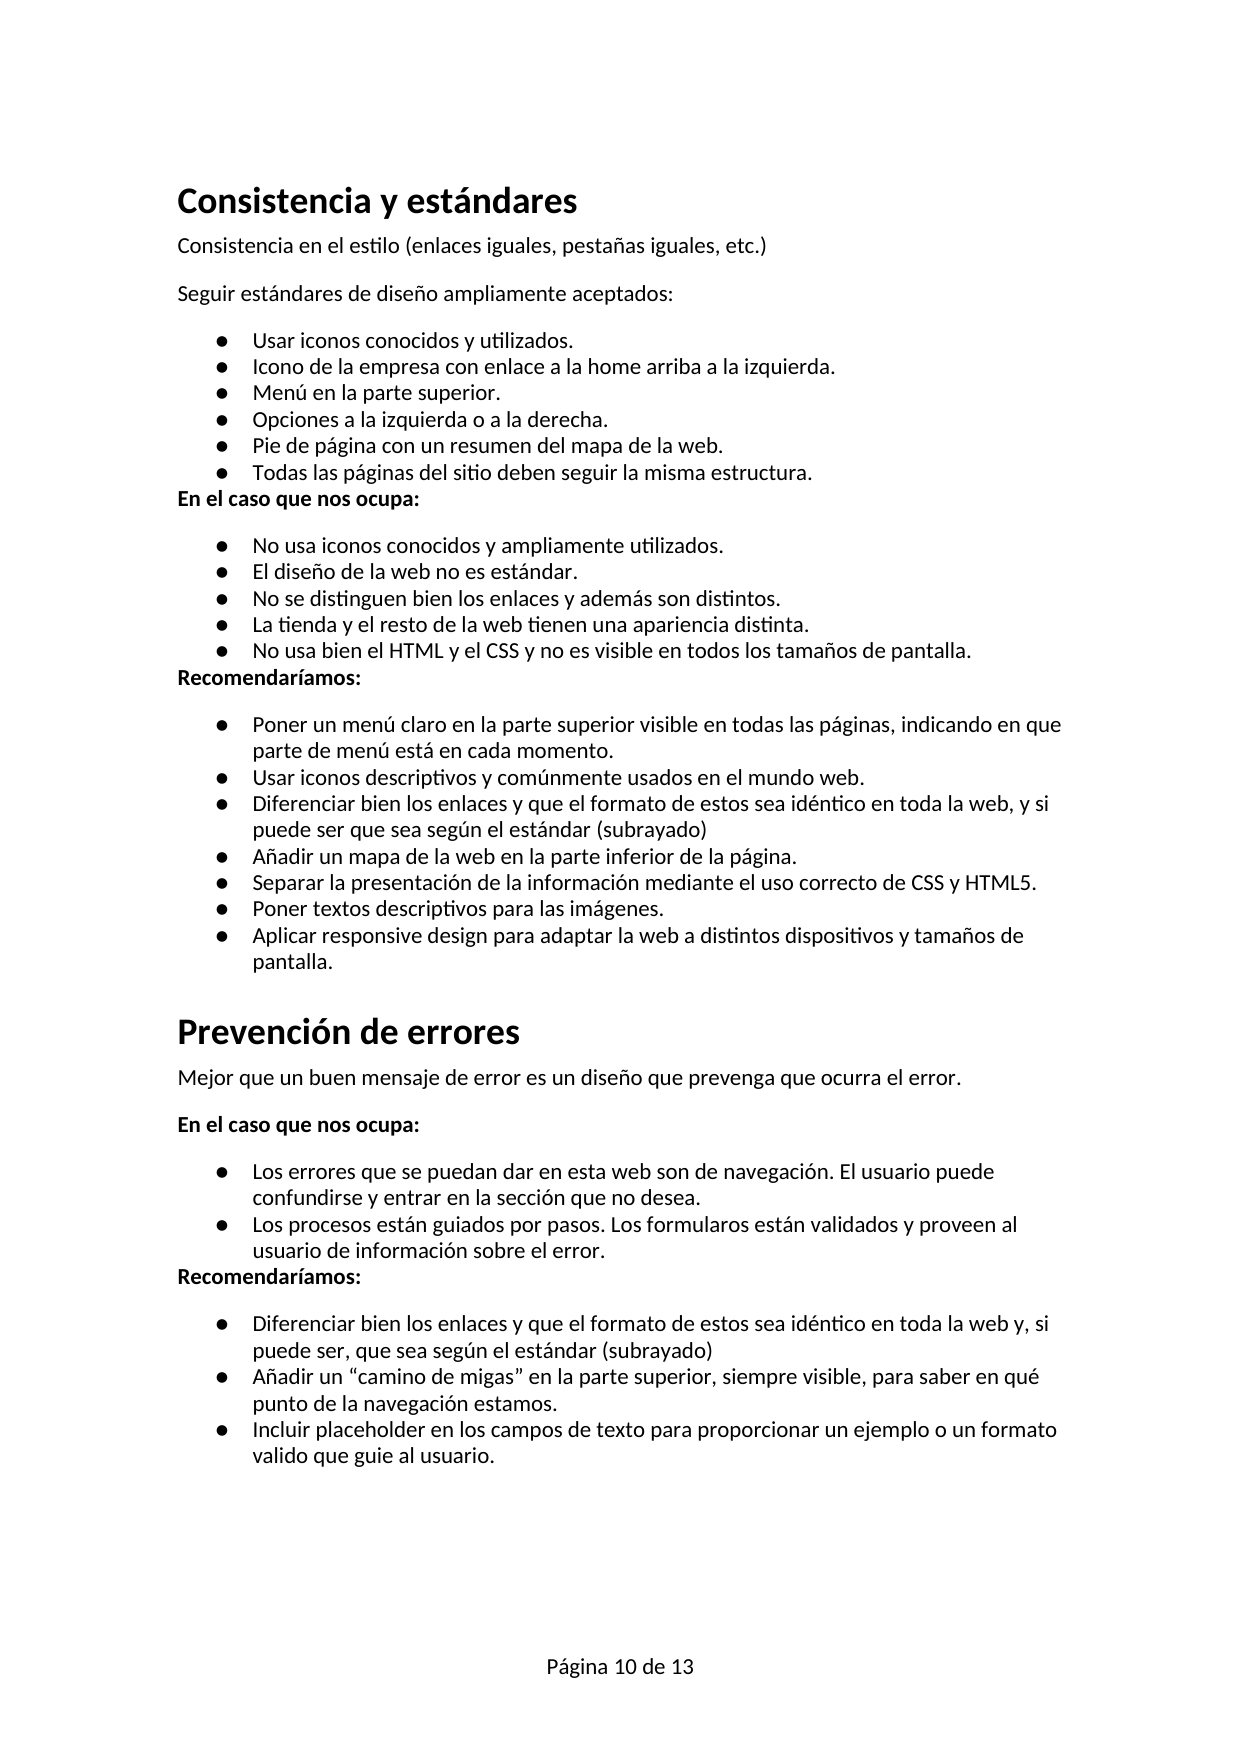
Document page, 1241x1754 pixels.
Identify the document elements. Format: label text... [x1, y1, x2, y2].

list Diferenciar bien los enlaces y que el formato de estos sea idéntico en toda la web y, si puede ser, que sea según el estándar (subrayado) [215, 1315, 1063, 1364]
list Poner un menú claro en la parte superior visible en todas las páginas, indicando en que parte de menú está en cada momento. [215, 715, 1063, 764]
subtitle Prevención de errores [177, 1016, 1063, 1054]
list Aplicar responsive design para adaptar la web a distintos dispositivos y tamaños de pantalla. [215, 926, 1063, 975]
text Consistencia en el estilo (enlaces iguales, pestañas iguales, etc.) [177, 237, 1063, 259]
list Añadir un “camino de migas” en la parte superior, siempre visible, para saber en qué punto de la navegación estamos. [215, 1367, 1063, 1417]
list Diferenciar bien los enlaces y que el formato de estos sea idéntico en toda la web, y si puede ser que sea según el estándar (subrayado) [215, 794, 1063, 843]
text En el caso que nos ocupa: [177, 489, 1063, 512]
list Incluir placeholder en los campos de texto para proporcionar un ejemplo o un formato valido que guie al usuario. [215, 1420, 1063, 1469]
text Mejor que un buen mensaje de error es un diseño que prevenga que ocurra el error. [177, 1068, 1063, 1091]
text Recomendaríamos: [177, 668, 1063, 691]
list El diseño de la web no es estándar. [215, 563, 1063, 586]
list Pie de página con un resumen del mapa de la web. [215, 436, 1063, 459]
subtitle Consistencia y estándares [177, 185, 1063, 223]
list No usa iconos conocidos y ampliamente utilizados. [215, 536, 1063, 559]
list Usar iconos descriptivos y comúnmente usados en el mundo web. [215, 768, 1063, 791]
list No usa bien el HTML y el CSS y no es visible en todos los tamaños de pantalla. [215, 642, 1063, 664]
list Icono de la empresa con enlace a la home arriba a la izquierda. [215, 357, 1063, 380]
list Los procesos están guiados por pasos. Los formularos están validados y proveen al usuario de información sobre el error. [215, 1215, 1063, 1264]
text Seguir estándares de diseño ampliamente aceptados: [177, 284, 1063, 307]
text Recomendaríamos: [177, 1267, 1063, 1290]
list Añadir un mapa de la web en la parte inferior de la página. [215, 847, 1063, 870]
list Los errores que se puedan dar en esta web son de navegación. El usuario puede confundirse y entrar en la sección que no desea. [215, 1162, 1063, 1211]
list Poner textos descriptivos para las imágenes. [215, 900, 1063, 923]
list Todas las páginas del sitio deben seguir la misma estructura. [215, 463, 1063, 486]
list Usar iconos conocidos y utilizados. [215, 331, 1063, 354]
list No se distinguen bien los enlaces y además son distintos. [215, 589, 1063, 612]
list Opciones a la izquierda o a la derecha. [215, 410, 1063, 433]
list La tienda y el resto de la web tienen una apariencia distinta. [215, 615, 1063, 638]
text En el caso que nos ocupa: [177, 1115, 1063, 1138]
list Menú en la parte superior. [215, 384, 1063, 407]
list Separar la presentación de la información mediante el uso correcto de CSS y HTML5. [215, 873, 1063, 896]
